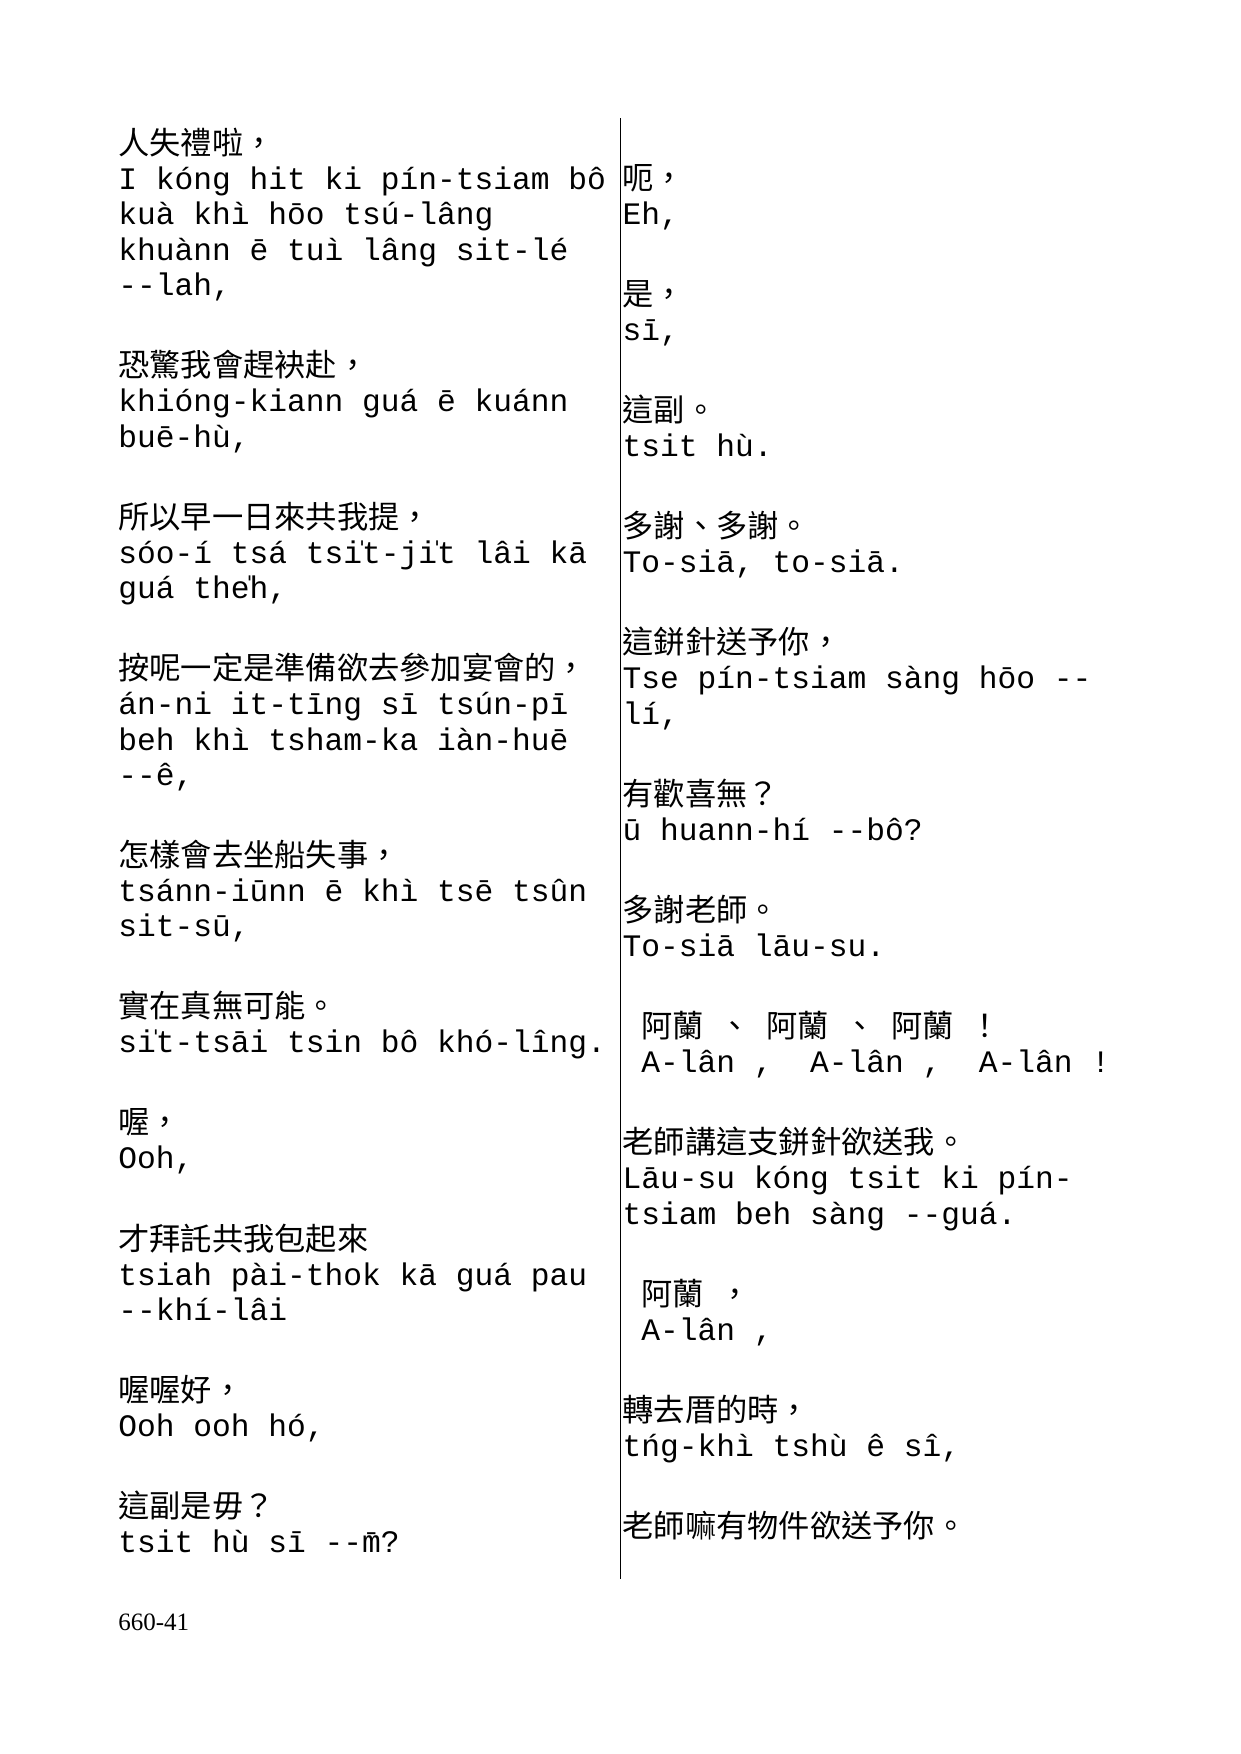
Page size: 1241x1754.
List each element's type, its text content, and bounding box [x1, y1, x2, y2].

text khióng-kiann guá ē kuánn buē-hù, [118, 386, 618, 456]
text 老師嘛有物件欲送予你。 [622, 1502, 1122, 1547]
text 多謝、多謝。 [622, 502, 1122, 547]
text 實在真無可能。 [118, 982, 618, 1027]
text ū huann-hí --bô? [622, 814, 1122, 850]
text 人失禮啦， [118, 118, 618, 163]
text sī, [622, 315, 1122, 350]
text 才拜託共我包起來 [118, 1214, 618, 1259]
text A-lân , [622, 1315, 1122, 1350]
text Ooh, [118, 1143, 618, 1178]
text án-ni it-tīng sī tsún-pī beh khì tsham-ka iàn-huē --ê, [118, 688, 618, 795]
text 阿蘭 ， [622, 1269, 1122, 1315]
text Lāu-su kóng tsit ki pín-tsiam beh sàng --guá. [622, 1163, 1122, 1234]
text sóo-í tsá tsi̍t-ji̍t lâi kā guá the̍h, [118, 537, 618, 608]
text 按呢一定是準備欲去參加宴會的， [118, 643, 618, 688]
text 有歡喜無？ [622, 769, 1122, 814]
text 這副是毋？ [118, 1481, 618, 1526]
text Tse pín-tsiam sàng hōo --lí, [622, 663, 1122, 734]
text tsánn-iūnn ē khì tsē tsûn sit-sū, [118, 875, 618, 946]
text tsit hù. [622, 431, 1122, 466]
text 多謝老師。 [622, 885, 1122, 930]
text 轉去厝的時， [622, 1386, 1122, 1431]
text Ooh ooh hó, [118, 1410, 618, 1446]
text tńg-khì tshù ê sî, [622, 1431, 1122, 1466]
text 呃， [622, 153, 1122, 199]
text To-siā, to-siā. [622, 547, 1122, 582]
text 這鉼針送予你， [622, 618, 1122, 663]
text 喔， [118, 1098, 618, 1143]
text A-lân , A-lân , A-lân ! [622, 1047, 1122, 1082]
text Eh, [622, 199, 1122, 234]
text 這副。 [622, 386, 1122, 431]
text 阿蘭 、 阿蘭 、 阿蘭 ！ [622, 1001, 1122, 1047]
text 喔喔好， [118, 1365, 618, 1410]
text I kóng hit ki pín-tsiam bô kuà khì hōo tsú-lâng khuànn ē tuì lâng sit-lé --lah, [118, 163, 618, 305]
text To-siā lāu-su. [622, 930, 1122, 966]
text 所以早一日來共我提， [118, 492, 618, 537]
text 老師講這支鉼針欲送我。 [622, 1118, 1122, 1163]
text 是， [622, 269, 1122, 315]
text 怎樣會去坐船失事， [118, 830, 618, 875]
text tsiah pài-thok kā guá pau --khí-lâi [118, 1259, 618, 1330]
text si̍t-tsāi tsin bô khó-lîng. [118, 1027, 618, 1062]
text 恐驚我會趕袂赴， [118, 340, 618, 386]
text tsit hù sī --m̄? [118, 1526, 618, 1562]
